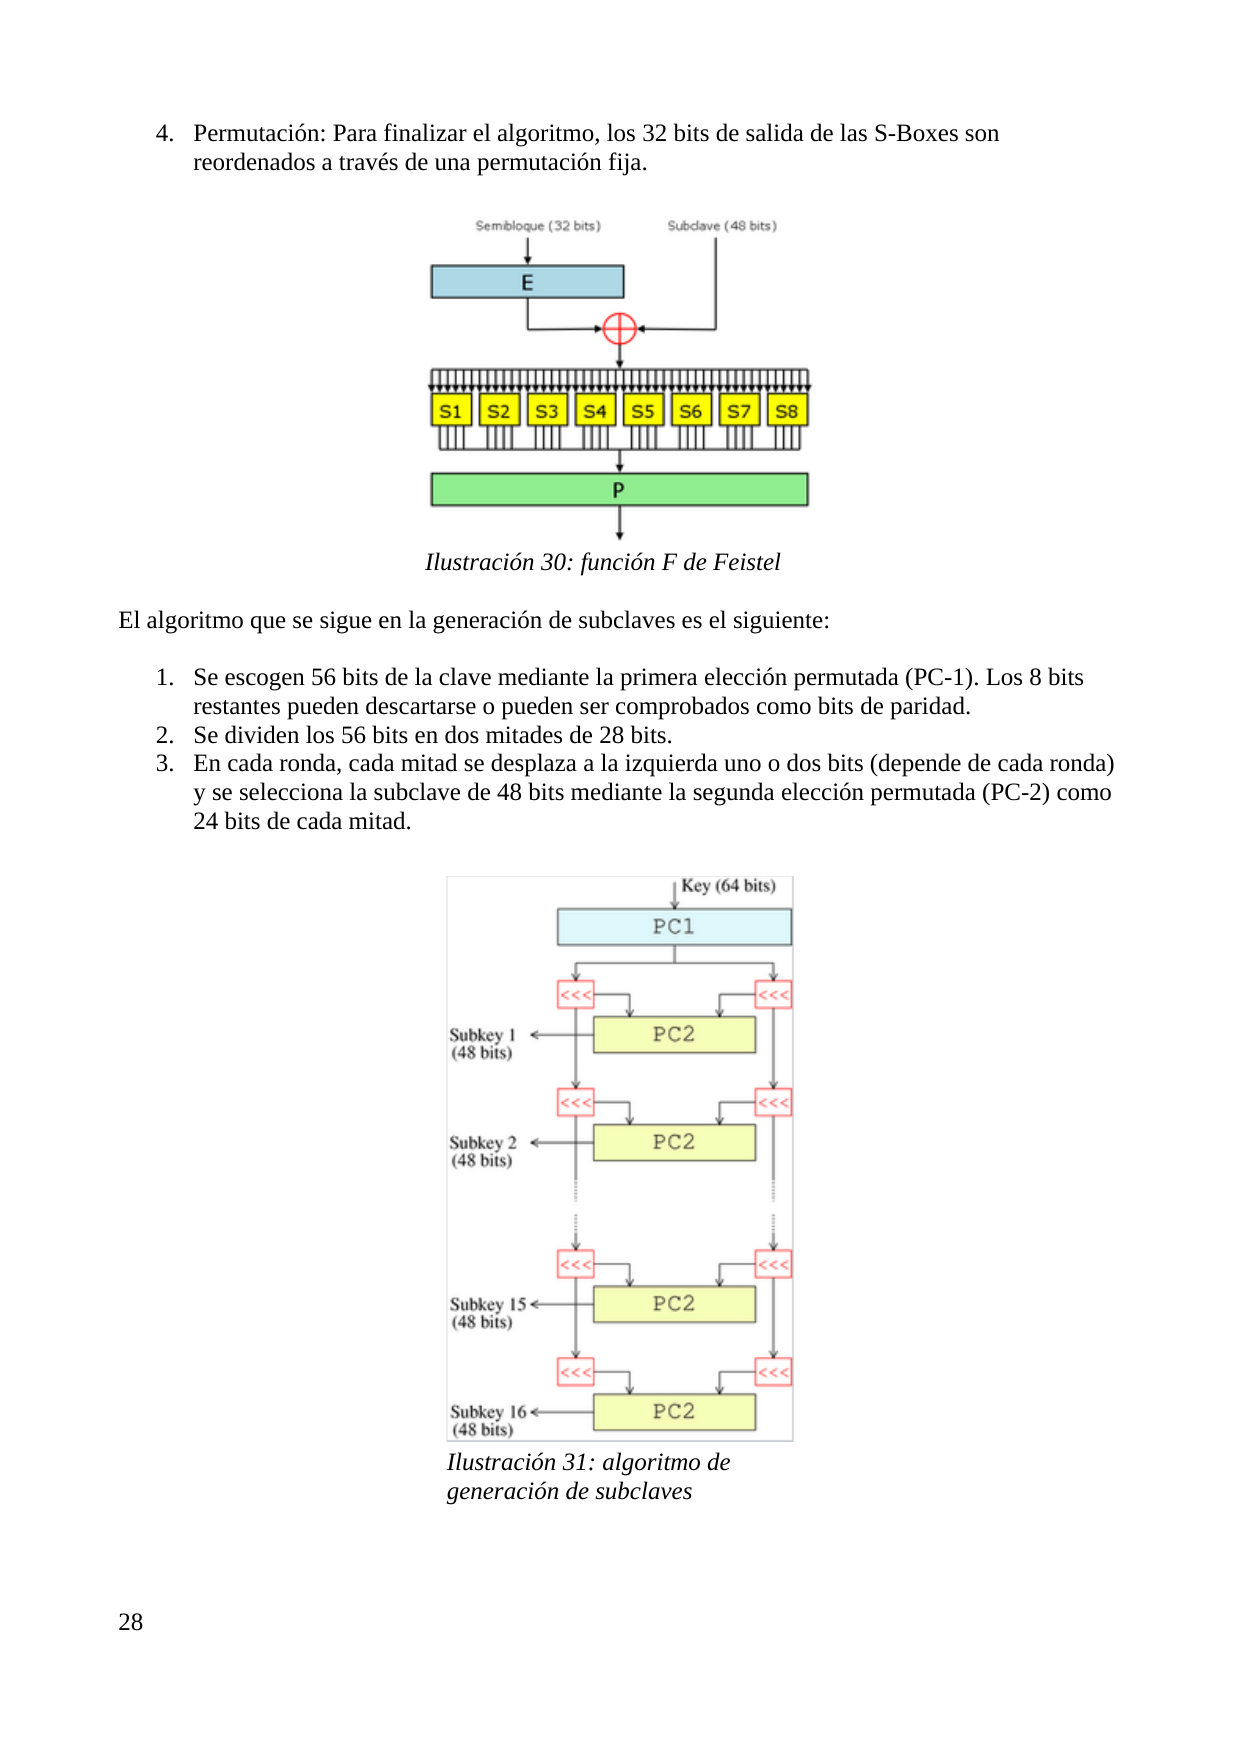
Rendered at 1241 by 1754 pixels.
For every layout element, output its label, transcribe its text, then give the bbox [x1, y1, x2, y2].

picture [446, 876, 794, 1442]
list Se escogen 56 bits de la clave mediante la primera elección permutada (PC-1). Los 8 bits restantes pueden descartarse o pueden ser comprobados como bits de paridad. [156, 662, 1122, 720]
text Ilustración 31: algoritmo de generación de subclaves [447, 1442, 793, 1504]
text Ilustración 30: función F de Feistel [425, 542, 815, 576]
picture [424, 216, 816, 542]
text El algoritmo que se sigue en la generación de subclaves es el siguiente: [118, 605, 1122, 633]
list En cada ronda, cada mitad se desplaza a la izquierda uno o dos bits (depende de cada ronda) y se selecciona la subclave de 48 bits mediante la segunda elección permutada (PC-2) como 24 bits de cada mitad. [156, 748, 1122, 835]
list Se dividen los 56 bits en dos mitades de 28 bits. [156, 720, 1122, 748]
list Permutación: Para finalizar el algoritmo, los 32 bits de salida de las S-Boxes son reordenados a través de una permutación fija. [156, 118, 1122, 176]
